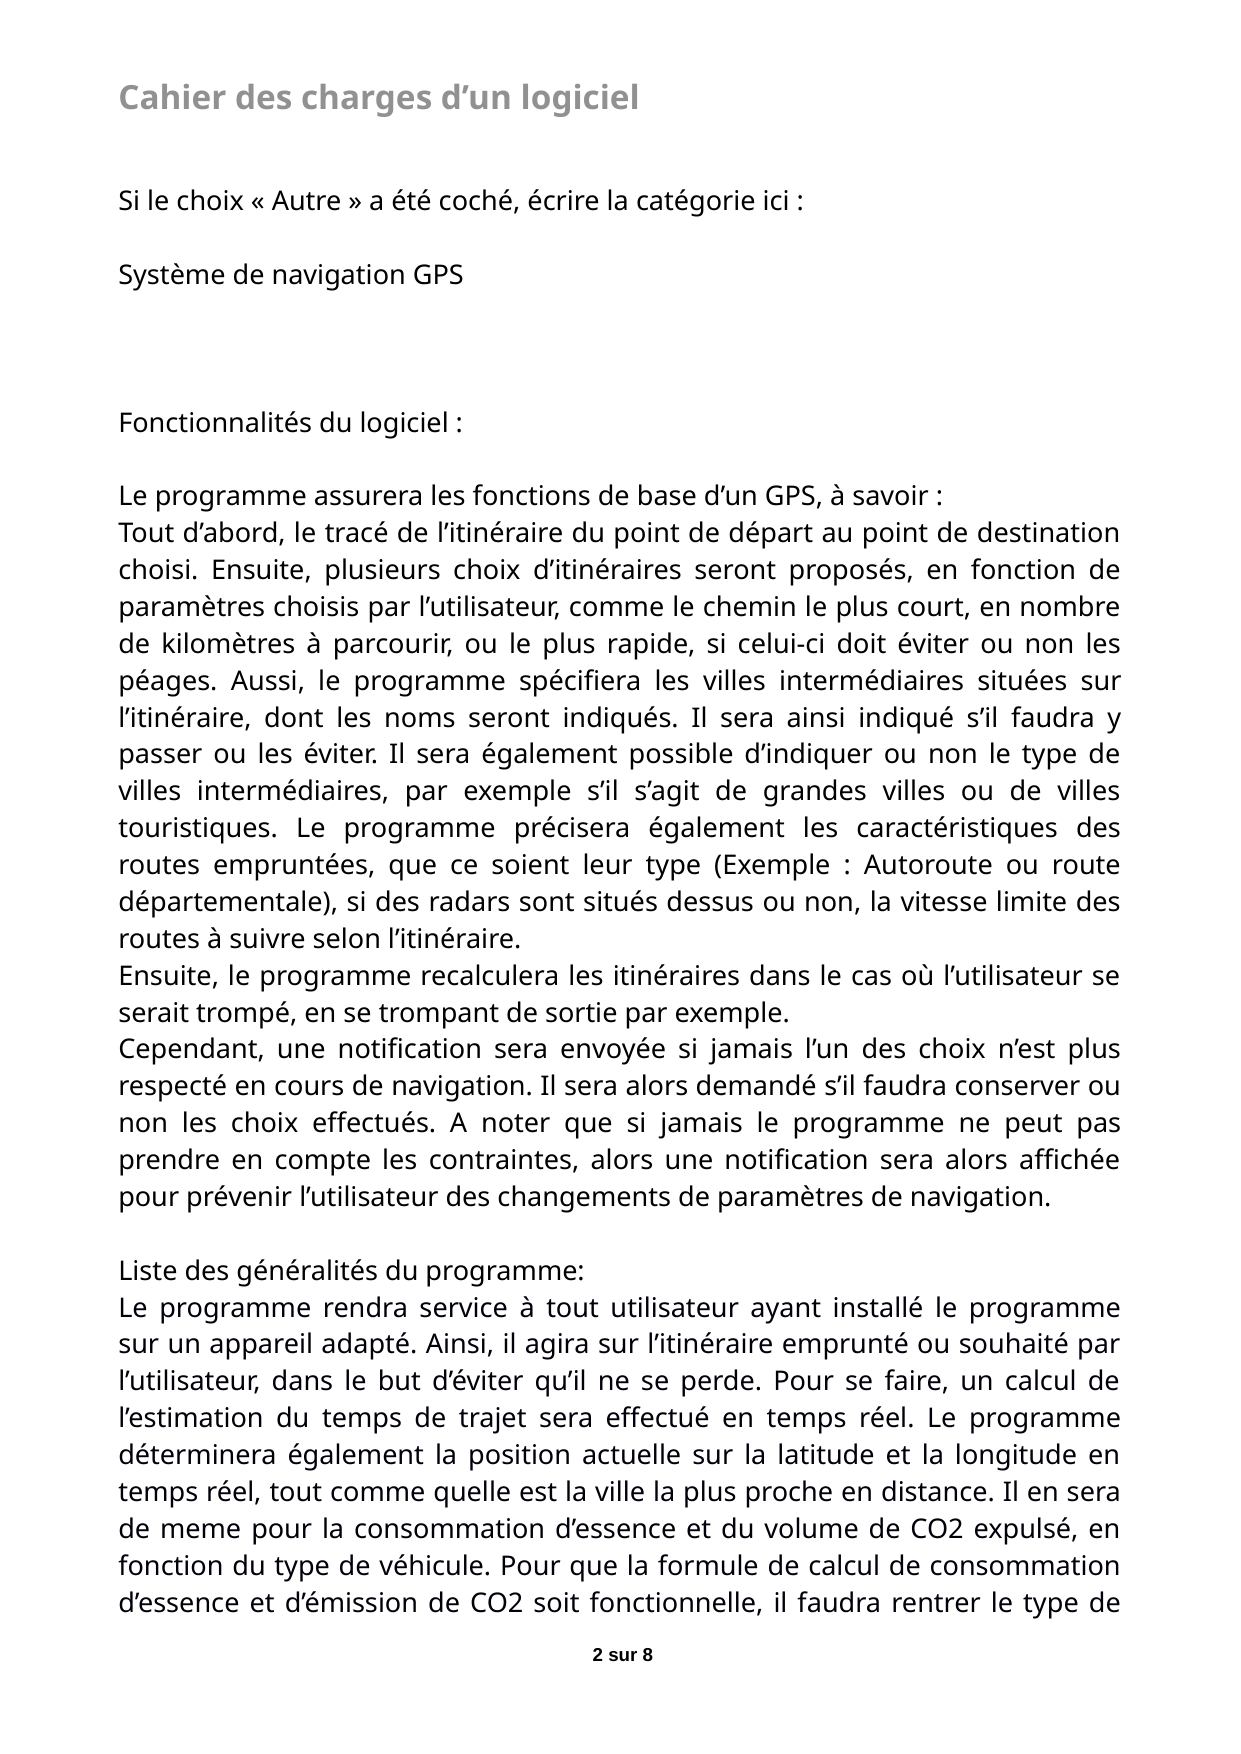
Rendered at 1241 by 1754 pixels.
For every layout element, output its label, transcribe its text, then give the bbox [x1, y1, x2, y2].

text Le programme rendra service à tout utilisateur ayant installé le programme sur un appareil adapté. Ainsi, il agira sur l’itinéraire emprunté ou souhaité par l’utilisateur, dans le but d’éviter qu’il ne se perde. Pour se faire, un calcul de l’estimation du temps de trajet sera effectué en temps réel. Le programme déterminera également la position actuelle sur la latitude et la longitude en temps réel, tout comme quelle est la ville la plus proche en distance. Il en sera de meme pour la consommation d’essence et du volume de CO2 expulsé, en fonction du type de véhicule. Pour que la formule de calcul de consommation d’essence et d’émission de CO2 soit fonctionnelle, il faudra rentrer le type de [118, 1288, 1122, 1620]
text Système de navigation GPS [118, 256, 1122, 292]
text Tout d’abord, le tracé de l’itinéraire du point de départ au point de destination choisi. Ensuite, plusieurs choix d’itinéraires seront proposés, en fonction de paramètres choisis par l’utilisateur, comme le chemin le plus court, en nombre de kilomètres à parcourir, ou le plus rapide, si celui-ci doit éviter ou non les péages. Aussi, le programme spécifiera les villes intermédiaires situées sur l’itinéraire, dont les noms seront indiqués. Il sera ainsi indiqué s’il faudra y passer ou les éviter. Il sera également possible d’indiquer ou non le type de villes intermédiaires, par exemple s’il s’agit de grandes villes ou de villes touristiques. Le programme précisera également les caractéristiques des routes empruntées, que ce soient leur type (Exemple : Autoroute ou route départementale), si des radars sont situés dessus ou non, la vitesse limite des routes à suivre selon l’itinéraire. [118, 514, 1122, 956]
text Si le choix « Autre » a été coché, écrire la catégorie ici : [118, 182, 1122, 219]
text Fonctionnalités du logiciel : [118, 403, 1122, 440]
text Le programme assurera les fonctions de base d’un GPS, à savoir : [118, 477, 1122, 514]
text Liste des généralités du programme: [118, 1251, 1122, 1288]
text Cependant, une notification sera envoyée si jamais l’un des choix n’est plus respecté en cours de navigation. Il sera alors demandé s’il faudra conserver ou non les choix effectués. A noter que si jamais le programme ne peut pas prendre en compte les contraintes, alors une notification sera alors affichée pour prévenir l’utilisateur des changements de paramètres de navigation. [118, 1030, 1122, 1214]
text Ensuite, le programme recalculera les itinéraires dans le cas où l’utilisateur se serait trompé, en se trompant de sortie par exemple. [118, 956, 1122, 1030]
